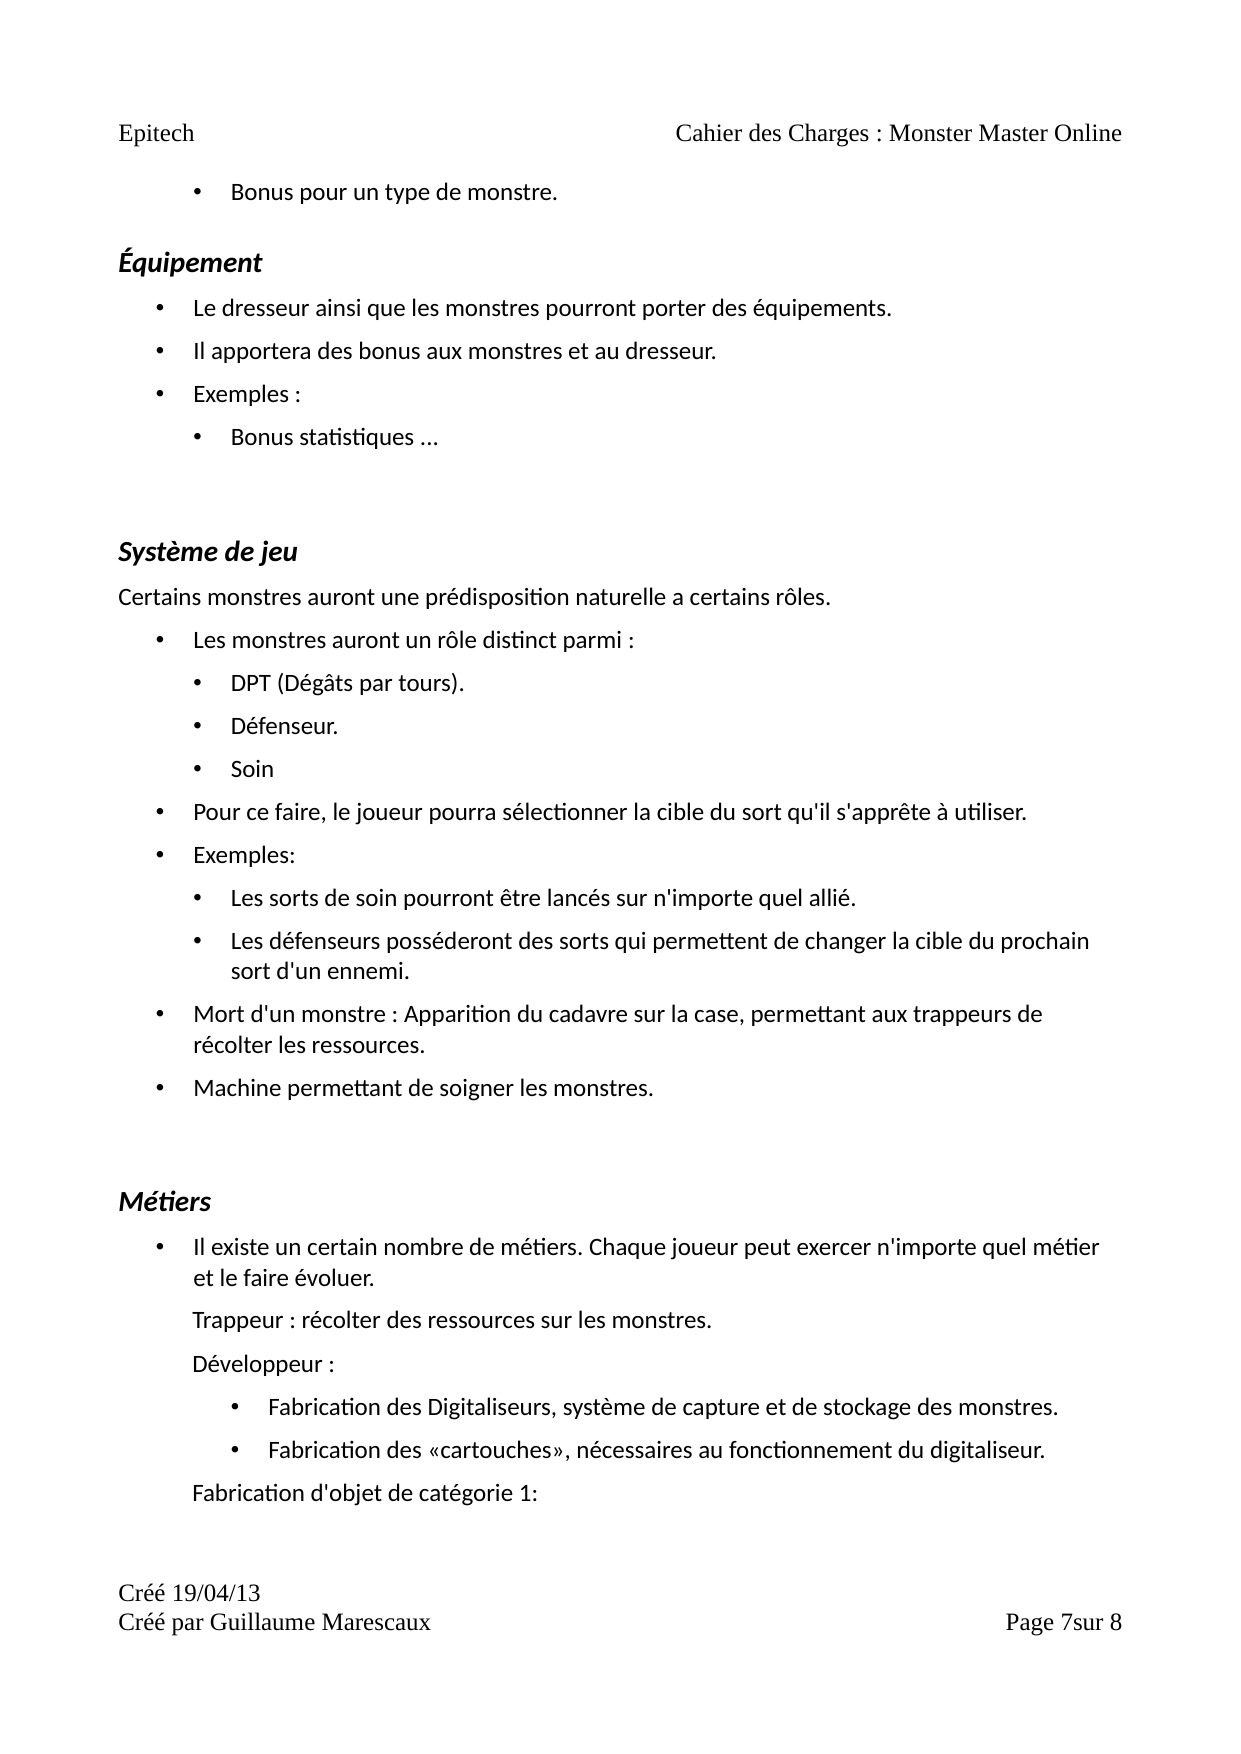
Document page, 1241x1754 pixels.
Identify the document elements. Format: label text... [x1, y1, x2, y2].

list Machine permettant de soigner les monstres. [156, 1072, 1122, 1102]
text Développeur : [118, 1348, 1122, 1378]
list Défenseur. [193, 710, 1122, 740]
text Certains monstres auront une prédisposition naturelle a certains rôles. [118, 581, 1122, 611]
subtitle Métiers [118, 1183, 1122, 1219]
list Fabrication des Digitaliseurs, système de capture et de stockage des monstres. [231, 1391, 1122, 1421]
list Exemples : [156, 378, 1122, 409]
list Soin [193, 753, 1122, 783]
text Fabrication d'objet de catégorie 1: [118, 1477, 1122, 1507]
subtitle Équipement [118, 244, 1122, 280]
list Il existe un certain nombre de métiers. Chaque joueur peut exercer n'importe quel métier et le faire évoluer. [156, 1231, 1122, 1292]
list Pour ce faire, le joueur pourra sélectionner la cible du sort qu'il s'apprête à utiliser. [156, 796, 1122, 826]
list Les sorts de soin pourront être lancés sur n'importe quel allié. [193, 882, 1122, 912]
text Trappeur : récolter des ressources sur les monstres. [118, 1305, 1122, 1335]
subtitle Système de jeu [118, 533, 1122, 568]
list Mort d'un monstre : Apparition du cadavre sur la case, permettant aux trappeurs de récolter les ressources. [156, 998, 1122, 1059]
list Les monstres auront un rôle distinct parmi : [156, 624, 1122, 654]
list Le dresseur ainsi que les monstres pourront porter des équipements. [156, 292, 1122, 323]
list DPT (Dégâts par tours). [193, 667, 1122, 697]
list Exemples: [156, 839, 1122, 869]
list Bonus statistiques ... [193, 422, 1122, 452]
list Les défenseurs posséderont des sorts qui permettent de changer la cible du prochain sort d'un ennemi. [193, 925, 1122, 986]
list Fabrication des «cartouches», nécessaires au fonctionnement du digitaliseur. [231, 1434, 1122, 1464]
list Il apportera des bonus aux monstres et au dresseur. [156, 336, 1122, 366]
list Bonus pour un type de monstre. [193, 176, 1122, 207]
